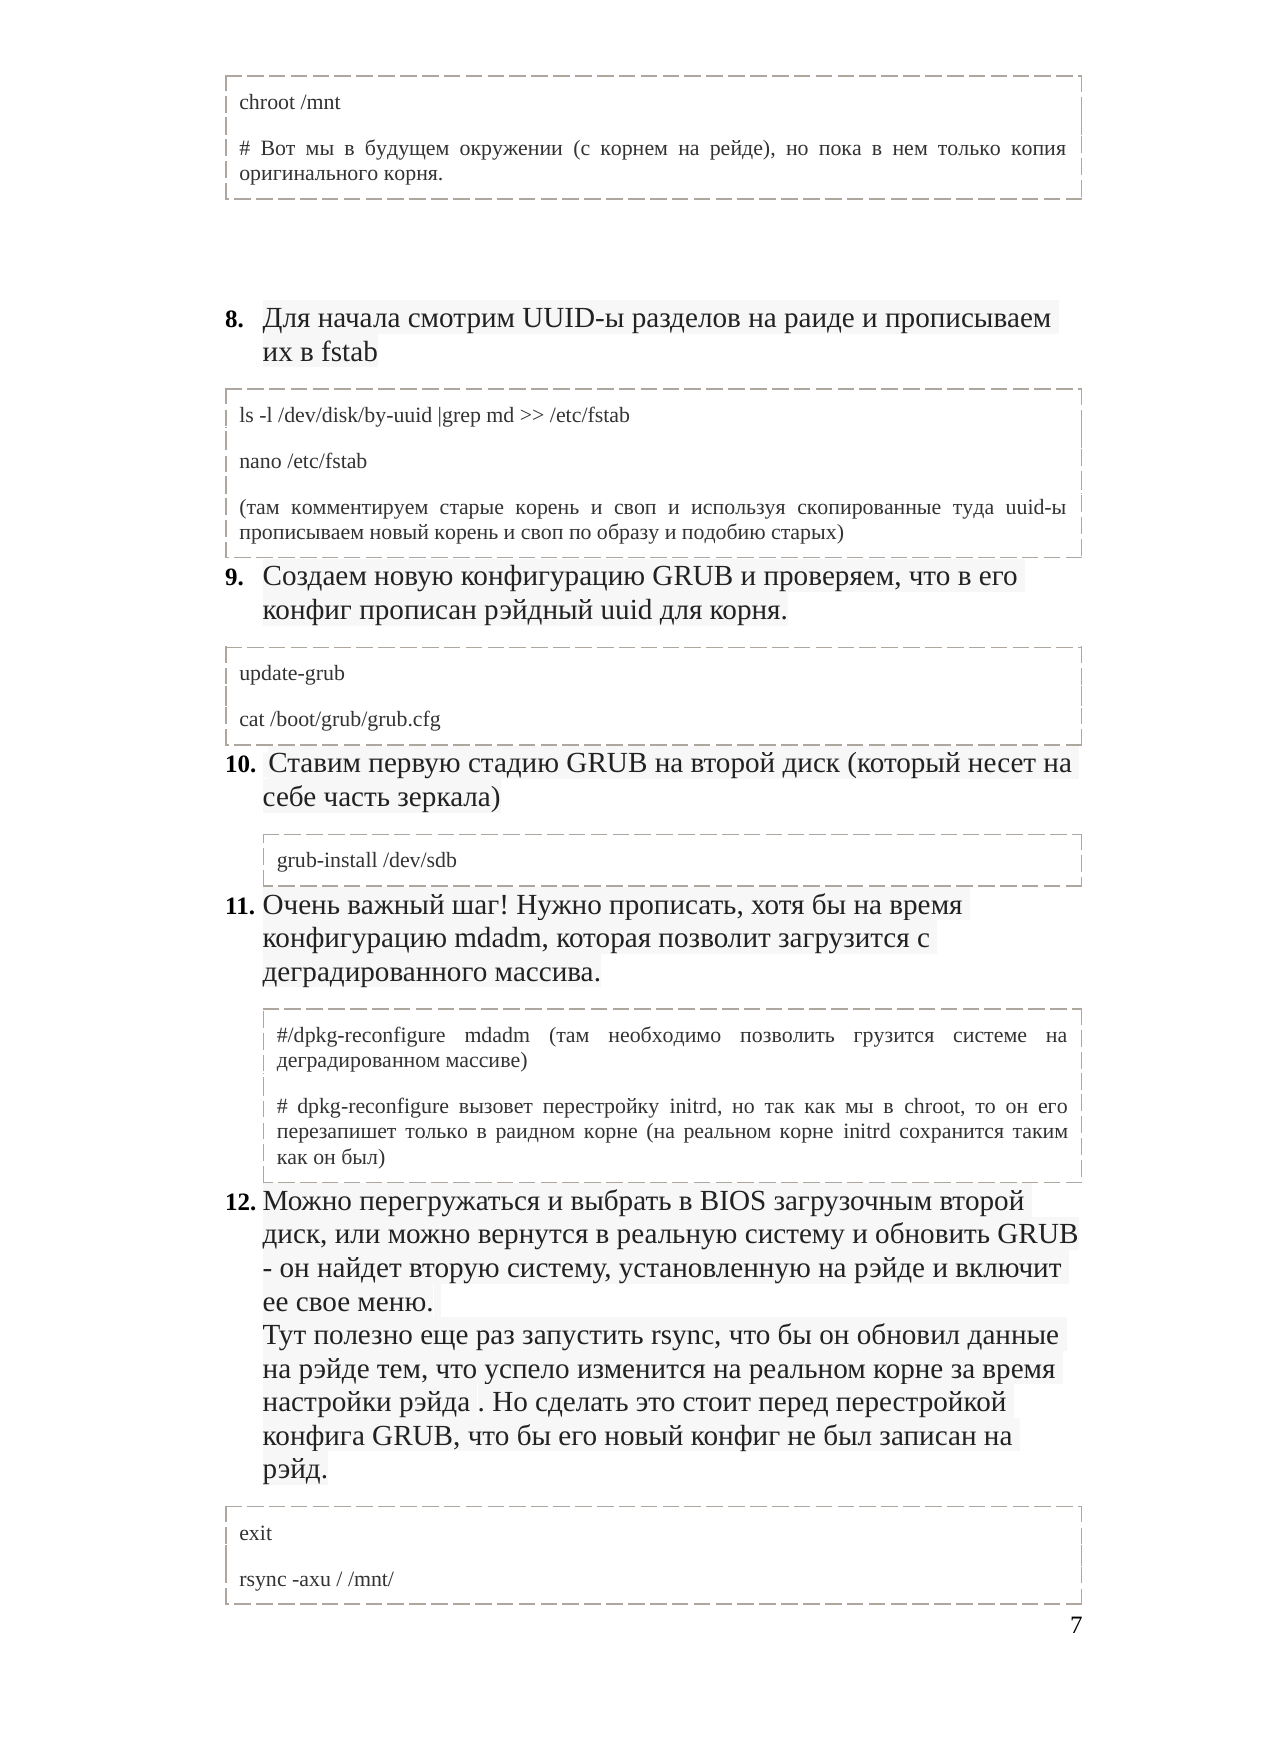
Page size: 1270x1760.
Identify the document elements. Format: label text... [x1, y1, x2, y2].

list Можно перегружаться и выбрать в BIOS загрузочным второй диск, или можно вернутся в реальную систему и обновить GRUB - он найдет вторую систему, установленную на рэйде и включит ее свое меню. Тут полезно еще раз запустить rsync, что бы он обновил данные на рэйде тем, что успело изменится на реальном корне за время настройки рэйда . Но сделать это стоит перед перестройкой конфига GRUB, что бы его новый конфиг не был записан на рэйд. [225, 1183, 1082, 1485]
text ls -l /dev/disk/by-uuid |grep md >> /etc/fstab [225, 388, 1082, 427]
text cat /boot/grub/grub.cfg [225, 692, 1082, 746]
text rsync -axu / /mnt/ [225, 1552, 1082, 1605]
text # dpkg-reconfigure вызовет перестройку initrd, но так как мы в chroot, то он его перезапишет только в раидном корне (на реальном корне initrd сохранится таким как он был) [262, 1079, 1082, 1183]
text (там комментируем старые корень и своп и используя скопированные туда uuid-ы прописываем новый корень и своп по образу и подобию старых) [225, 480, 1082, 558]
list Ставим первую стадию GRUB на второй диск (который несет на себе часть зеркала) [225, 746, 1082, 813]
text #/dpkg-reconfigure mdadm (там необходимо позволить грузится системе на деградированном массиве) [262, 1008, 1082, 1073]
list Создаем новую конфигурацию GRUB и проверяем, что в его конфиг прописан рэйдный uuid для корня. [225, 558, 1082, 626]
text grub-install /dev/sdb [262, 833, 1082, 887]
list Для начала смотрим UUID-ы разделов на раиде и прописываем их в fstab [225, 300, 1082, 367]
text exit [225, 1506, 1082, 1545]
text # Вот мы в будущем окружении (с корнем на рейде), но пока в нем только копия оригинального корня. [225, 121, 1082, 199]
list Очень важный шаг! Нужно прописать, хотя бы на время конфигурацию mdadm, которая позволит загрузится с деградированного массива. [225, 887, 1082, 987]
text chroot /mnt [225, 75, 1082, 114]
text nano /etc/fstab [225, 434, 1082, 473]
text update-grub [225, 646, 1082, 686]
